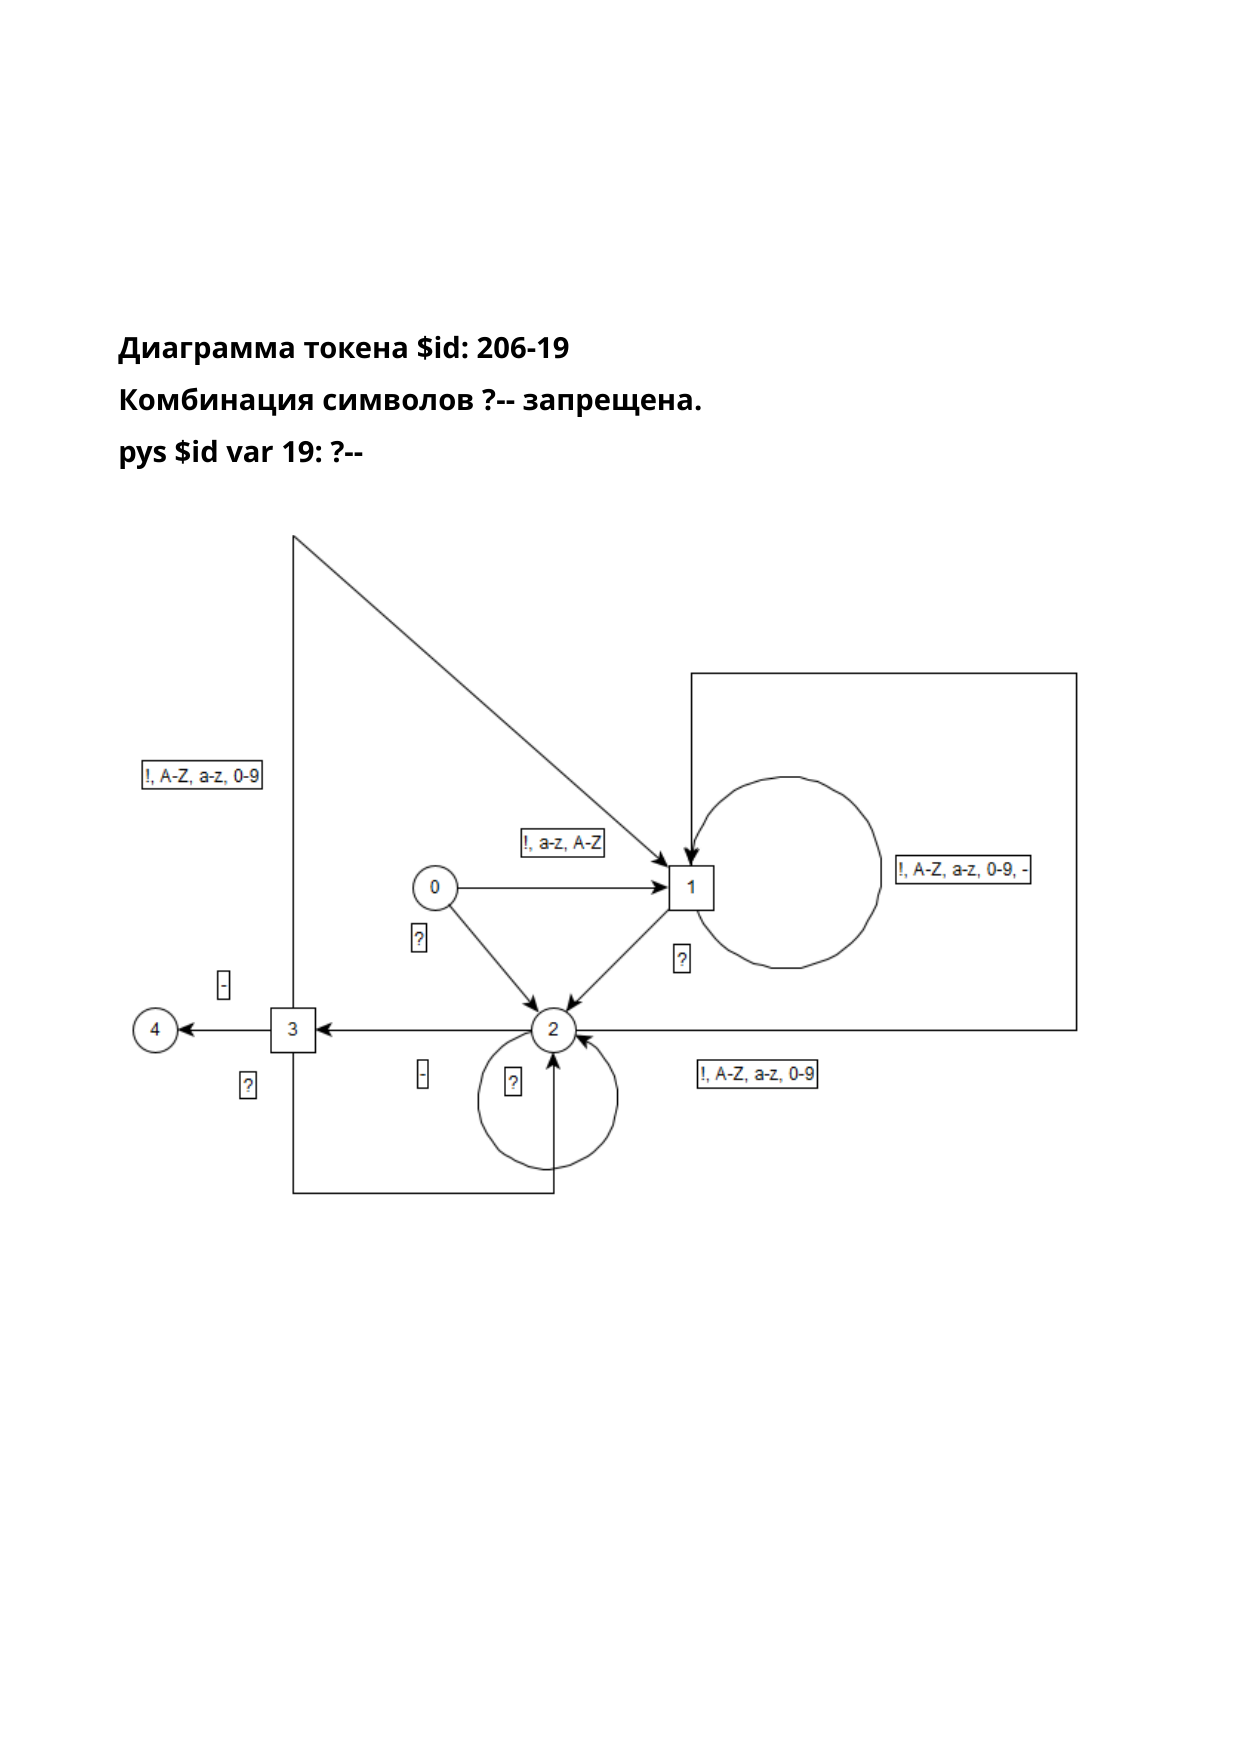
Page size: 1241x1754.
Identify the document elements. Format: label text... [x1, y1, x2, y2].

picture [118, 535, 1122, 1221]
text Комбинация символов ?-- запрещена. [118, 379, 1122, 419]
text Диаграмма токена $id: 206-19 [118, 327, 1122, 367]
text pys $id var 19: ?-- [118, 431, 1122, 471]
